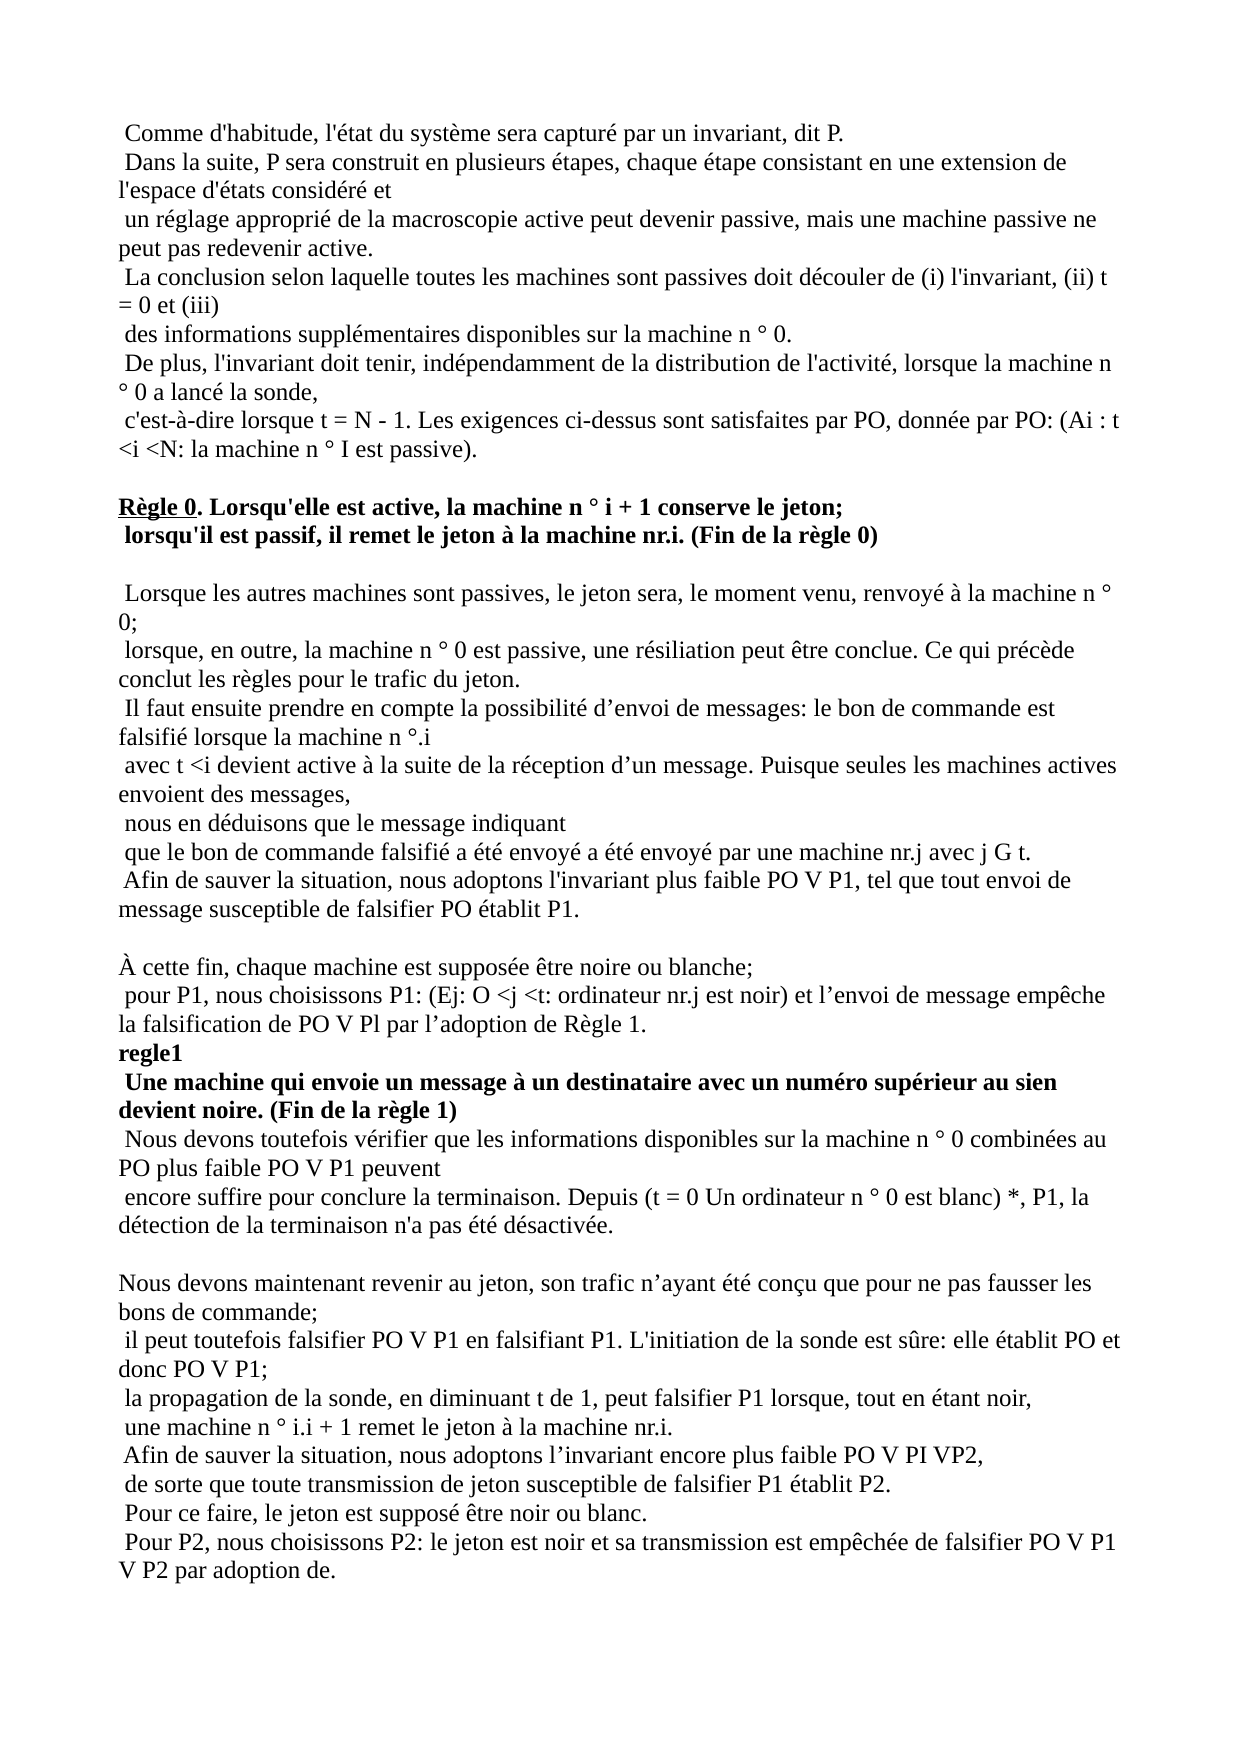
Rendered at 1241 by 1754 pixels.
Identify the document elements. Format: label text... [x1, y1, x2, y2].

text que le bon de commande falsifié a été envoyé a été envoyé par une machine nr.j avec j G t. Afin de sauver la situation, nous adoptons l'invariant plus faible PO V P1, tel que tout envoi de message susceptible de falsifier PO établit P1. À cette fin, chaque machine est supposée être noire ou blanche; pour P1, nous choisissons P1: (Ej: O <j <t: ordinateur nr.j est noir) et l’envoi de message empêche la falsification de PO V Pl par l’adoption de Règle 1. [118, 837, 1122, 1038]
text Comme d'habitude, l'état du système sera capturé par un invariant, dit P. Dans la suite, P sera construit en plusieurs étapes, chaque étape consistant en une extension de l'espace d'états considéré et un réglage approprié de la macroscopie active peut devenir passive, mais une machine passive ne peut pas redevenir active. La conclusion selon laquelle toutes les machines sont passives doit découler de (i) l'invariant, (ii) t = 0 et (iii) des informations supplémentaires disponibles sur la machine n ° 0. De plus, l'invariant doit tenir, indépendamment de la distribution de l'activité, lorsque la machine n ° 0 a lancé la sonde, c'est-à-dire lorsque t = N - 1. Les exigences ci-dessus sont satisfaites par PO, donnée par PO: (Ai : t <i <N: la machine n ° I est passive). Règle 0. Lorsqu'elle est active, la machine n ° i + 1 conserve le jeton; lorsqu'il est passif, il remet le jeton à la machine nr.i. (Fin de la règle 0) [118, 118, 1122, 549]
text regle1 Une machine qui envoie un message à un destinataire avec un numéro supérieur au sien devient noire. (Fin de la règle 1) Nous devons toutefois vérifier que les informations disponibles sur la machine n ° 0 combinées au PO plus faible PO V P1 peuvent encore suffire pour conclure la terminaison. Depuis (t = 0 Un ordinateur n ° 0 est blanc) *, P1, la détection de la terminaison n'a pas été désactivée. Nous devons maintenant revenir au jeton, son trafic n’ayant été conçu que pour ne pas fausser les bons de commande; il peut toutefois falsifier PO V P1 en falsifiant P1. L'initiation de la sonde est sûre: elle établit PO et donc PO V P1; la propagation de la sonde, en diminuant t de 1, peut falsifier P1 lorsque, tout en étant noir, une machine n ° i.i + 1 remet le jeton à la machine nr.i. Afin de sauver la situation, nous adoptons l’invariant encore plus faible PO V PI VP2, de sorte que toute transmission de jeton susceptible de falsifier P1 établit P2. Pour ce faire, le jeton est supposé être noir ou blanc. Pour P2, nous choisissons P2: le jeton est noir et sa transmission est empêchée de falsifier PO V P1 V P2 par adoption de. [118, 1038, 1122, 1584]
text Lorsque les autres machines sont passives, le jeton sera, le moment venu, renvoyé à la machine n ° 0; lorsque, en outre, la machine n ° 0 est passive, une résiliation peut être conclue. Ce qui précède conclut les règles pour le trafic du jeton. Il faut ensuite prendre en compte la possibilité d’envoi de messages: le bon de commande est falsifié lorsque la machine n °.i avec t <i devient active à la suite de la réception d’un message. Puisque seules les machines actives envoient des messages, nous en déduisons que le message indiquant [118, 549, 1122, 837]
text [118, 1584, 1122, 1613]
